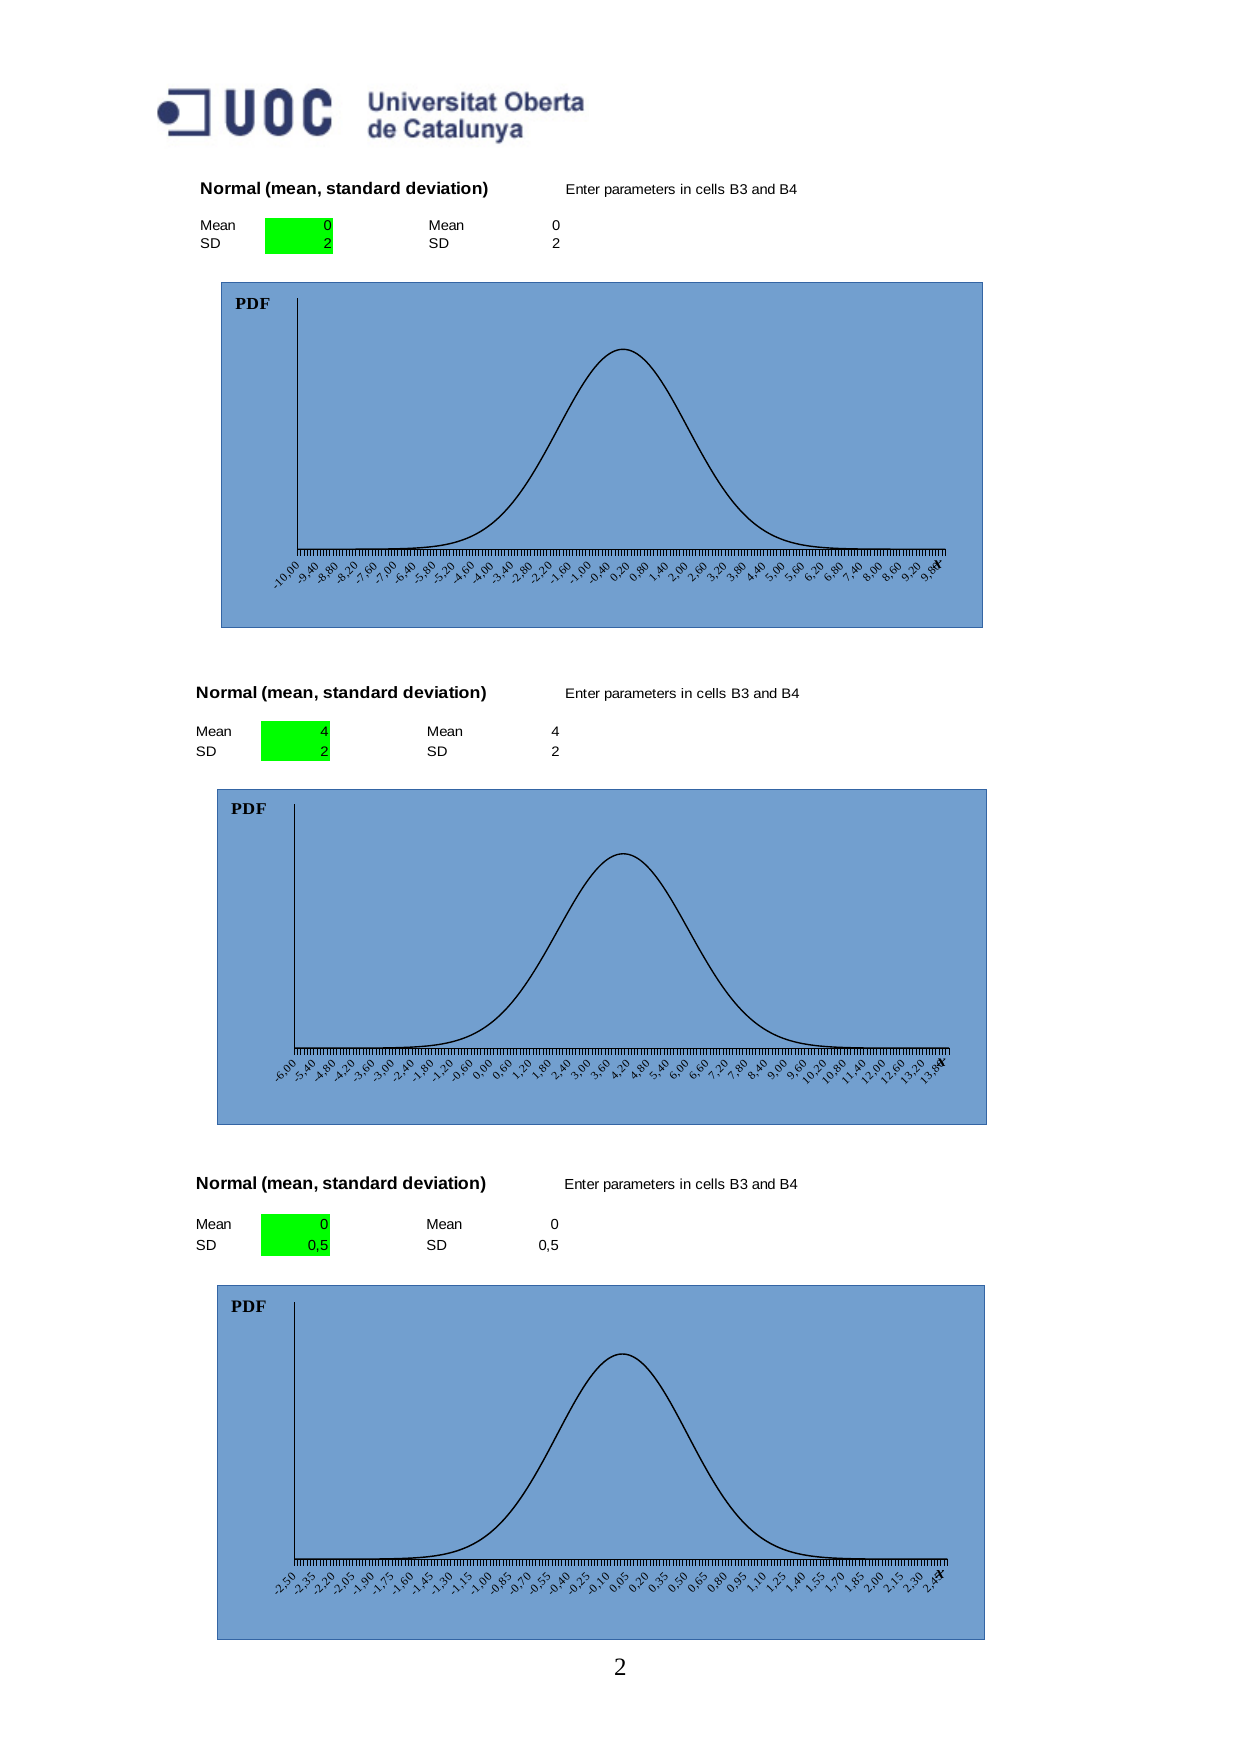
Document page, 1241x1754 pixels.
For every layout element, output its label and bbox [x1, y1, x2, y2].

picture [153, 73, 589, 152]
